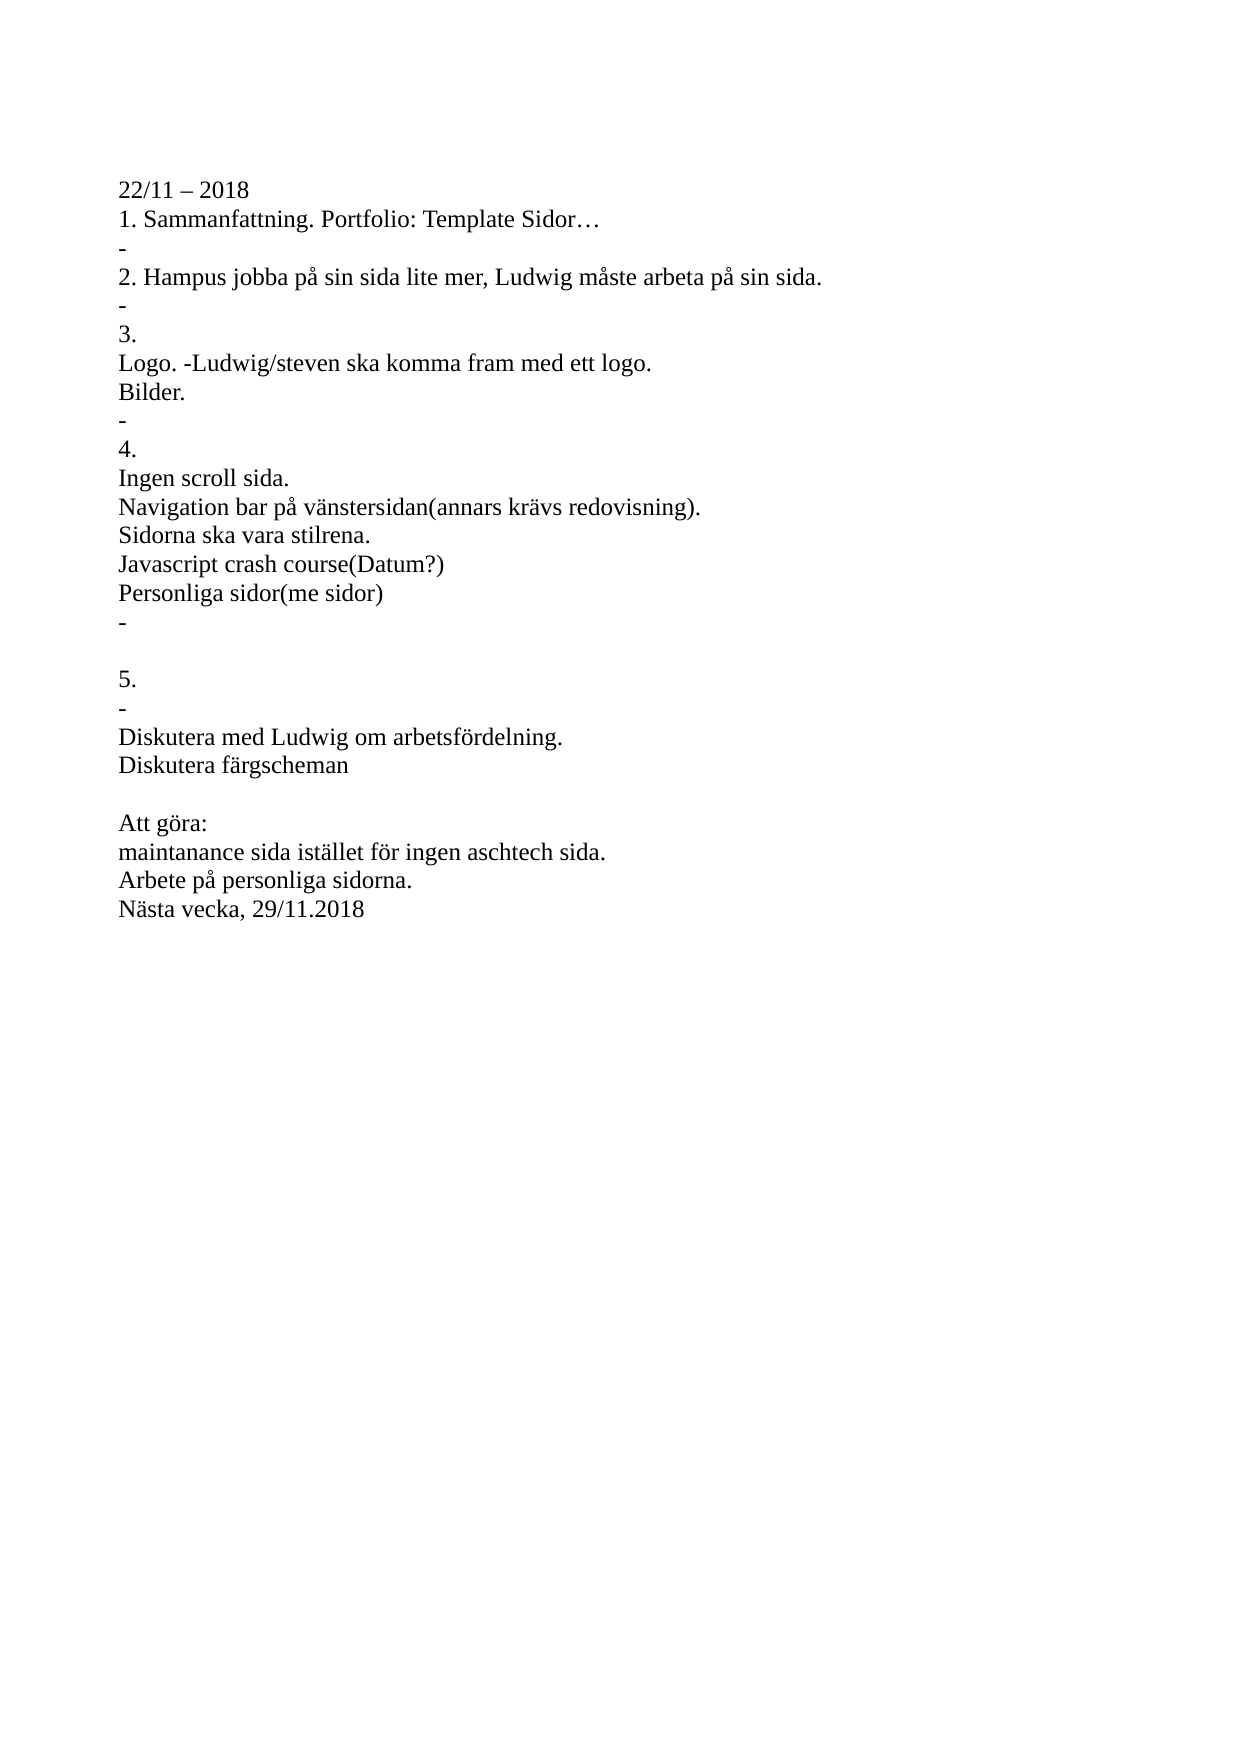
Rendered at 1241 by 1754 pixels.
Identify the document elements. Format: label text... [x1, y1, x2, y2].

text Sidorna ska vara stilrena. [118, 521, 1122, 549]
text maintanance sida istället för ingen aschtech sida. [118, 837, 1122, 866]
text - [118, 233, 1122, 262]
text - [118, 291, 1122, 319]
text Nästa vecka, 29/11.2018 [118, 894, 1122, 923]
text Logo. -Ludwig/steven ska komma fram med ett logo. [118, 348, 1122, 377]
text - [118, 607, 1122, 636]
text Navigation bar på vänstersidan(annars krävs redovisning). [118, 492, 1122, 521]
text Diskutera med Ludwig om arbetsfördelning. [118, 722, 1122, 751]
text 2. Hampus jobba på sin sida lite mer, Ludwig måste arbeta på sin sida. [118, 262, 1122, 291]
text - [118, 693, 1122, 722]
text Arbete på personliga sidorna. [118, 866, 1122, 894]
text 22/11 – 2018 [118, 176, 1122, 204]
text Personliga sidor(me sidor) [118, 578, 1122, 607]
text Att göra: [118, 808, 1122, 837]
text Bilder. [118, 377, 1122, 406]
text Javascript crash course(Datum?) [118, 549, 1122, 578]
text 5. [118, 664, 1122, 693]
text Diskutera färgscheman [118, 751, 1122, 779]
text 4. [118, 434, 1122, 463]
text - [118, 406, 1122, 434]
text Ingen scroll sida. [118, 463, 1122, 492]
text 1. Sammanfattning. Portfolio: Template Sidor… [118, 204, 1122, 233]
text 3. [118, 319, 1122, 348]
